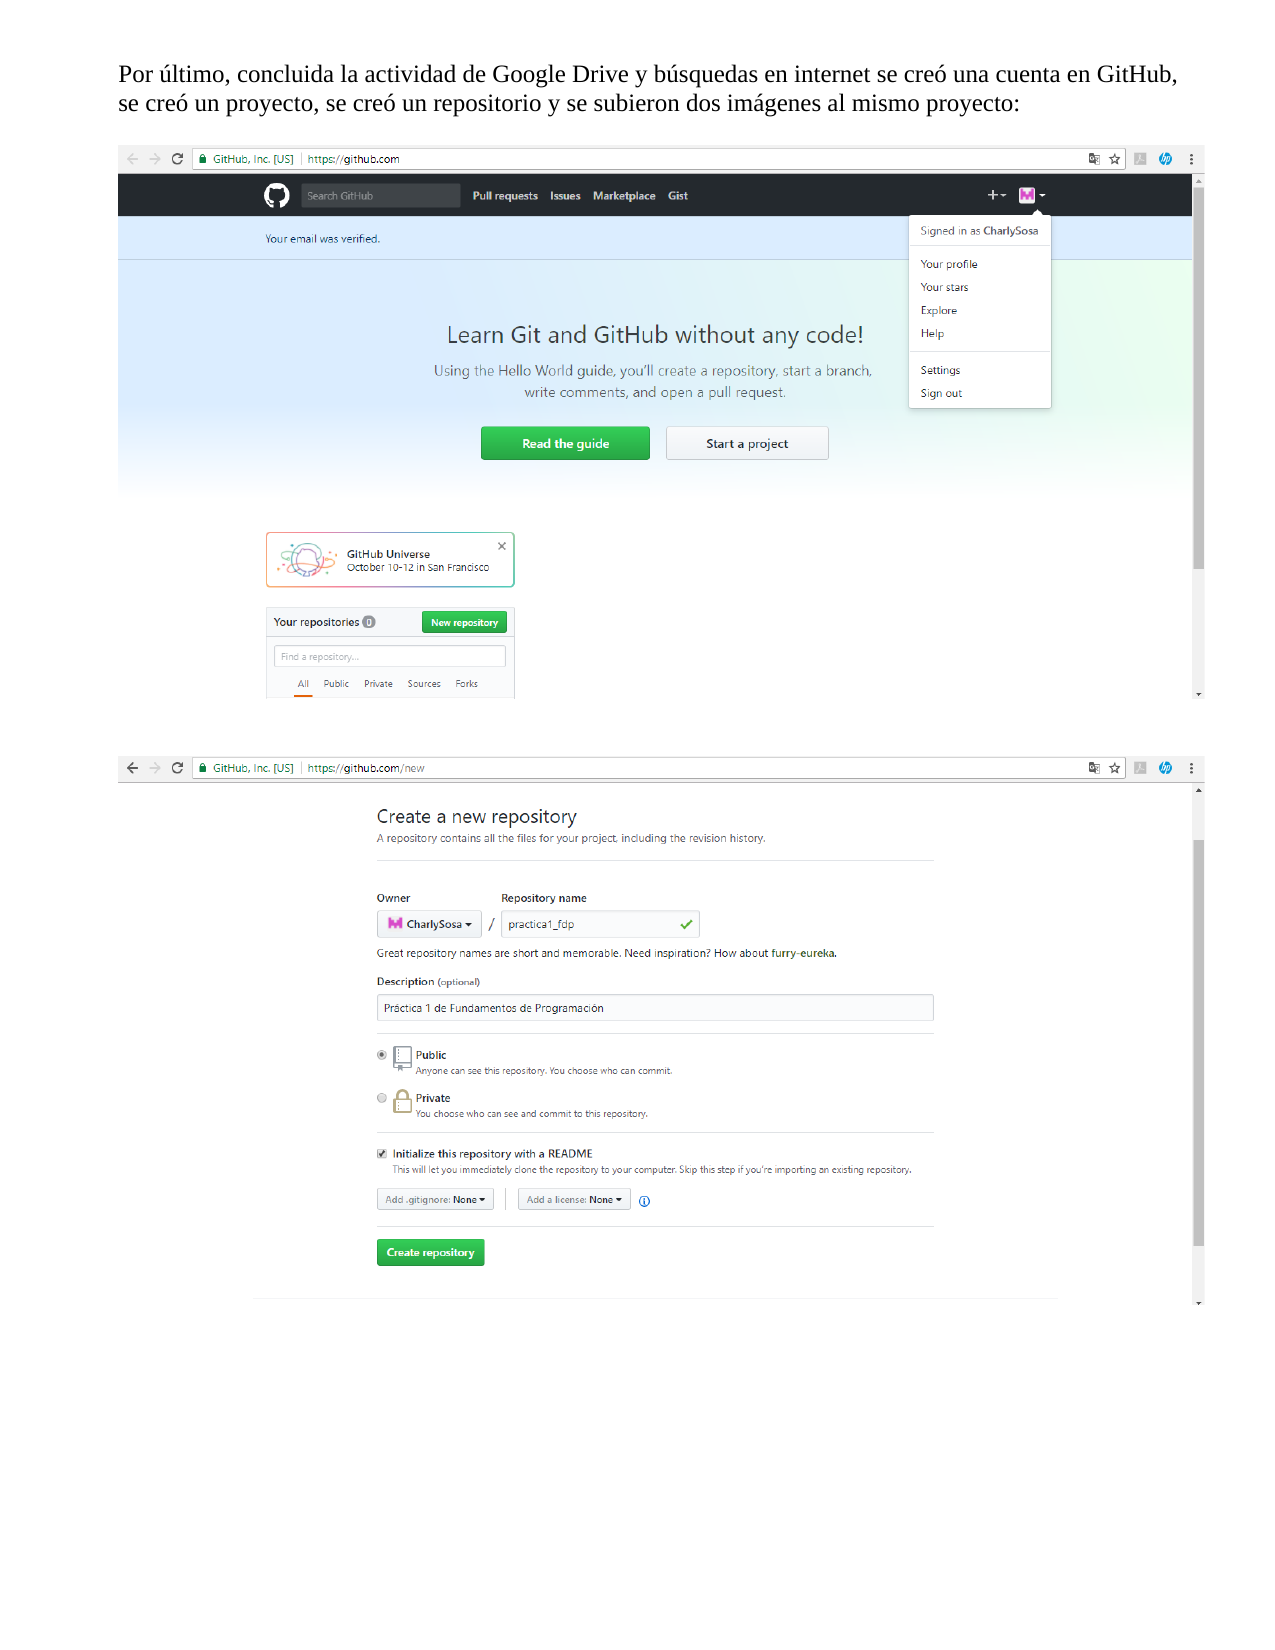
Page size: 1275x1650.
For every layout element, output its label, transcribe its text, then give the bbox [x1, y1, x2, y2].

text Por último, concluida la actividad de Google Drive y búsquedas en internet se creó una cuenta en GitHub, se creó un proyecto, se creó un repositorio y se subieron dos imágenes al mismo proyecto: [118, 59, 1205, 117]
